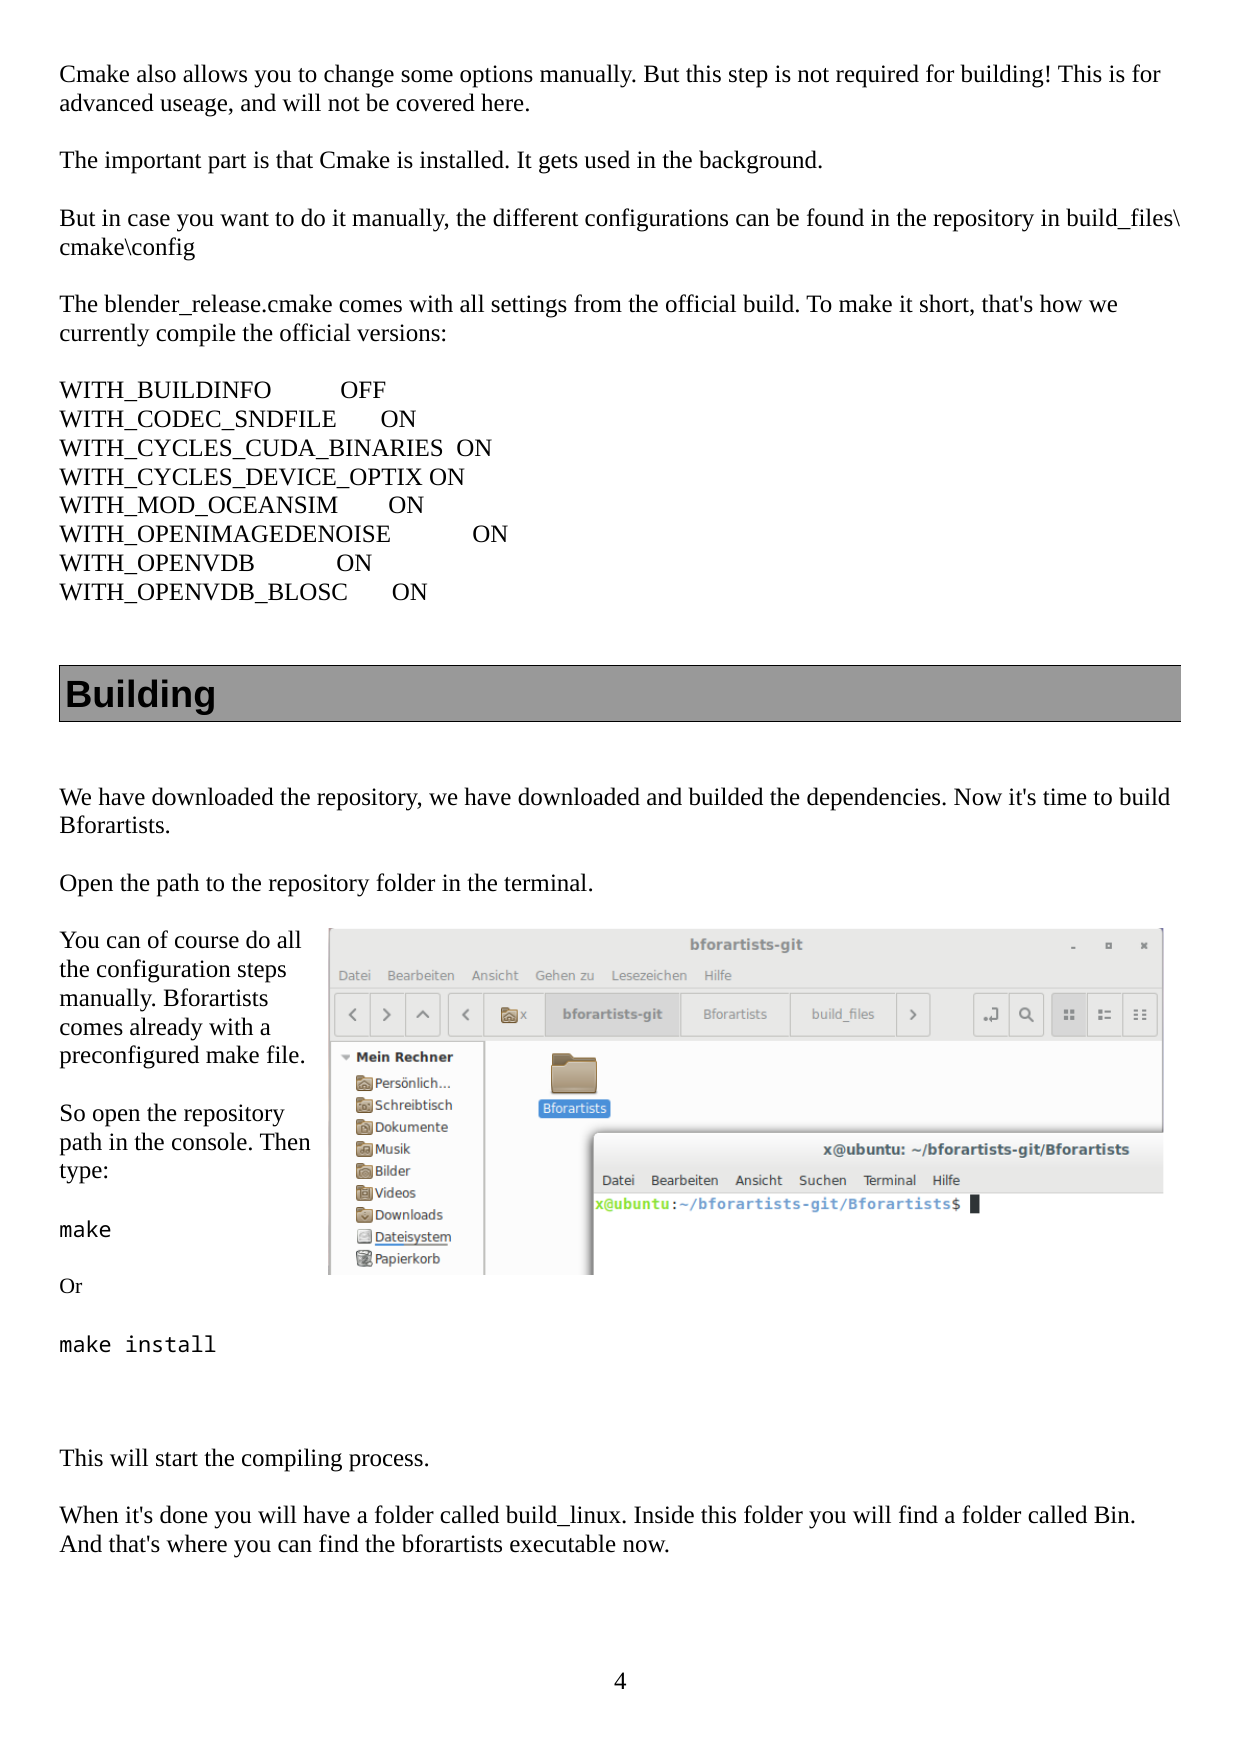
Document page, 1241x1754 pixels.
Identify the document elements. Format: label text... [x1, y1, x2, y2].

text This will start the compiling process. [59, 1443, 1181, 1472]
text WITH_CYCLES_DEVICE_OPTIX ON [59, 462, 1181, 490]
text The important part is that Cmake is installed. It gets used in the background. [59, 145, 1181, 174]
text You can of course do all the configuration steps manually. Bforartists comes already with a preconfigured make file. [59, 925, 1181, 1069]
picture [328, 928, 1164, 1275]
text WITH_OPENVDB ON [59, 548, 1181, 577]
text The blender_release.cmake comes with all settings from the official build. To make it short, that's how we currently compile the official versions: [59, 289, 1181, 347]
text Cmake also allows you to change some options manually. But this step is not required for building! This is for advanced useage, and will not be covered here. [59, 59, 1181, 117]
text [1164, 1214, 1181, 1244]
text WITH_CODEC_SNDFILE ON [59, 404, 1181, 433]
text Open the path to the repository folder in the terminal. [59, 868, 1181, 897]
text But in case you want to do it manually, the different configurations can be found in the repository in build_files\cmake\config [59, 203, 1181, 260]
text When it's done you will have a folder called build_linux. Inside this folder you will find a folder called Bin. And that's where you can find the bforartists executable now. [59, 1501, 1181, 1558]
text WITH_OPENVDB_BLOSC ON [59, 577, 1181, 605]
text So open the repository path in the console. Then type: [59, 1098, 328, 1184]
table_header Building [60, 666, 1181, 721]
text WITH_CYCLES_CUDA_BINARIES ON [59, 433, 1181, 462]
text make [59, 1214, 328, 1244]
text Or [59, 1273, 1181, 1299]
text WITH_OPENIMAGEDENOISE ON [59, 519, 1181, 548]
text make install [59, 1328, 1181, 1358]
text WITH_MOD_OCEANSIM ON [59, 490, 1181, 519]
text WITH_BUILDINFO OFF [59, 375, 1181, 404]
text [1164, 1098, 1181, 1184]
text We have downloaded the repository, we have downloaded and builded the dependencies. Now it's time to build Bforartists. [59, 782, 1181, 839]
